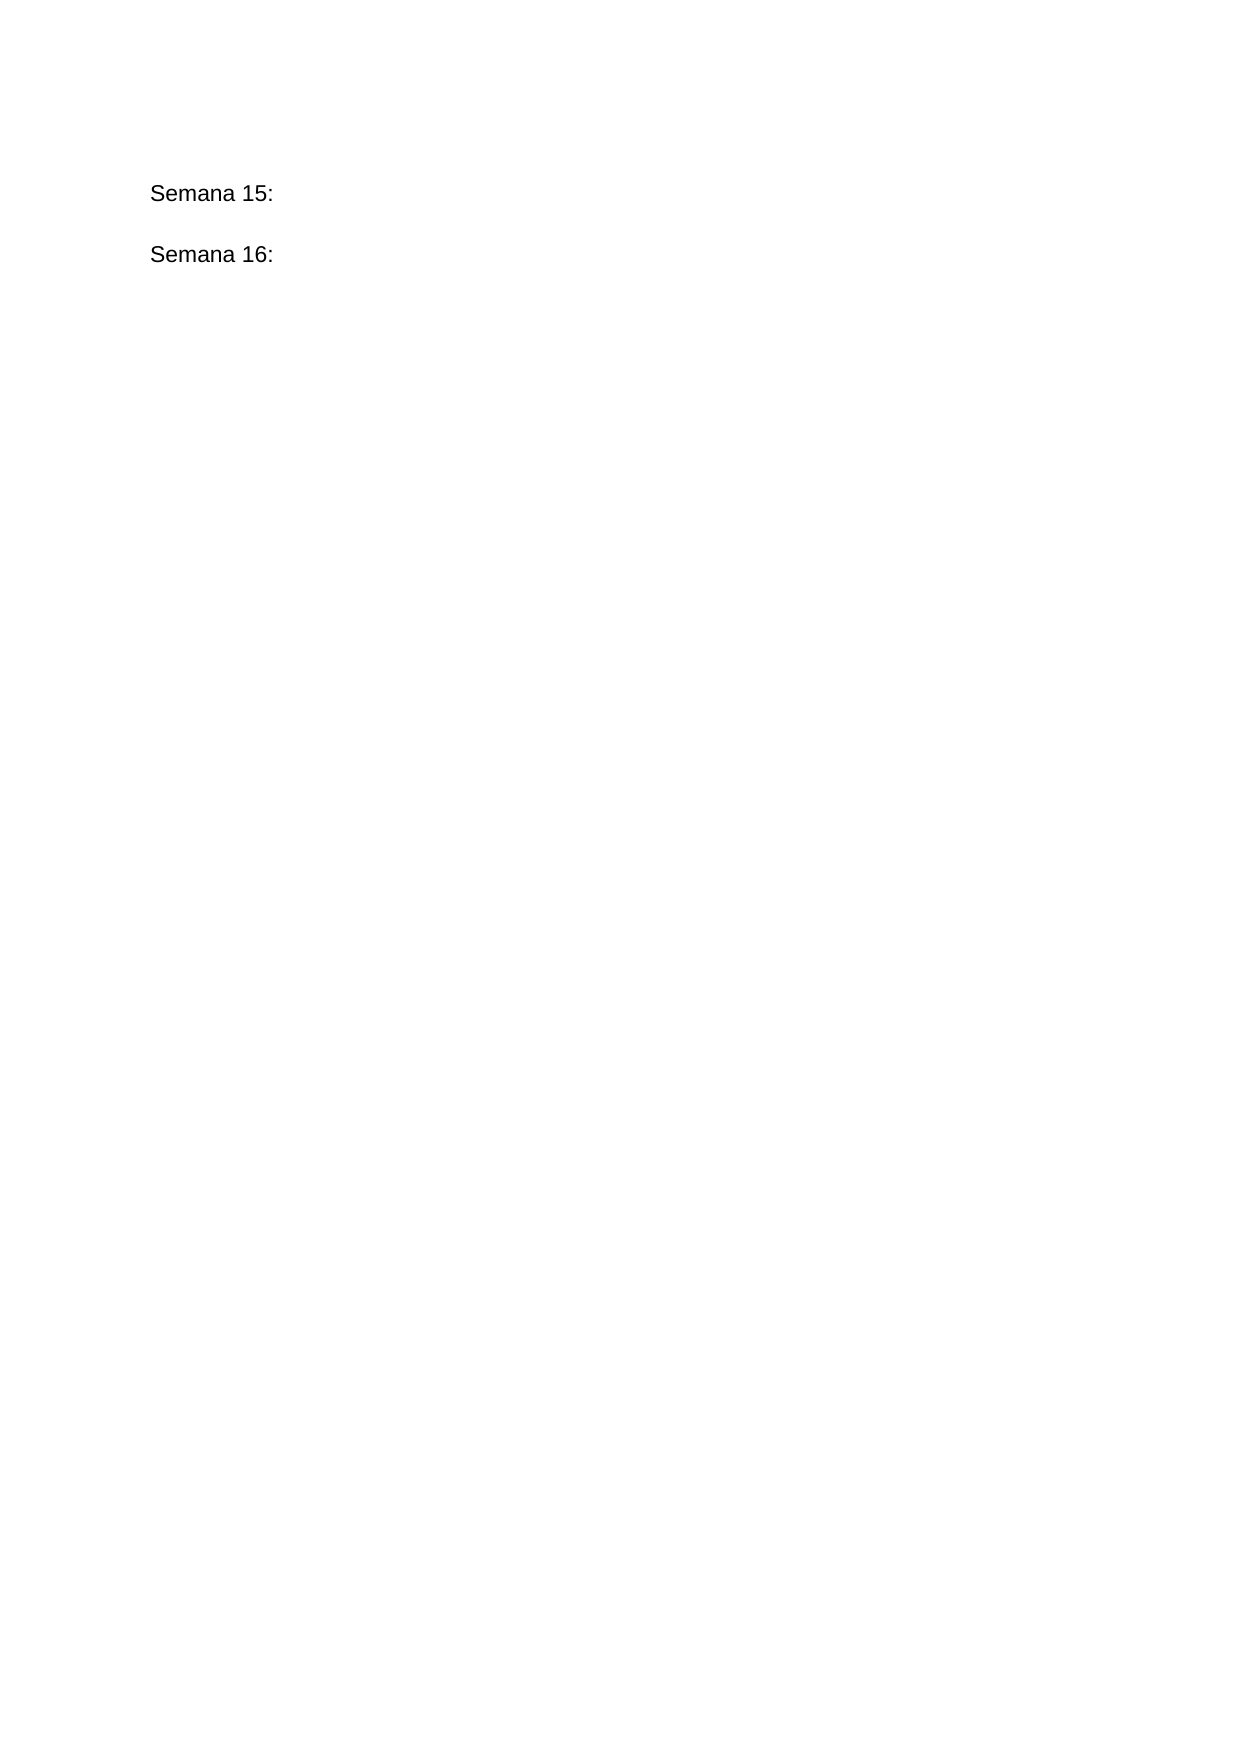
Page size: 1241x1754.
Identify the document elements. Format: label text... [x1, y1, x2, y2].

text Semana 16: [150, 241, 1090, 267]
text Semana 15: [150, 180, 1090, 207]
